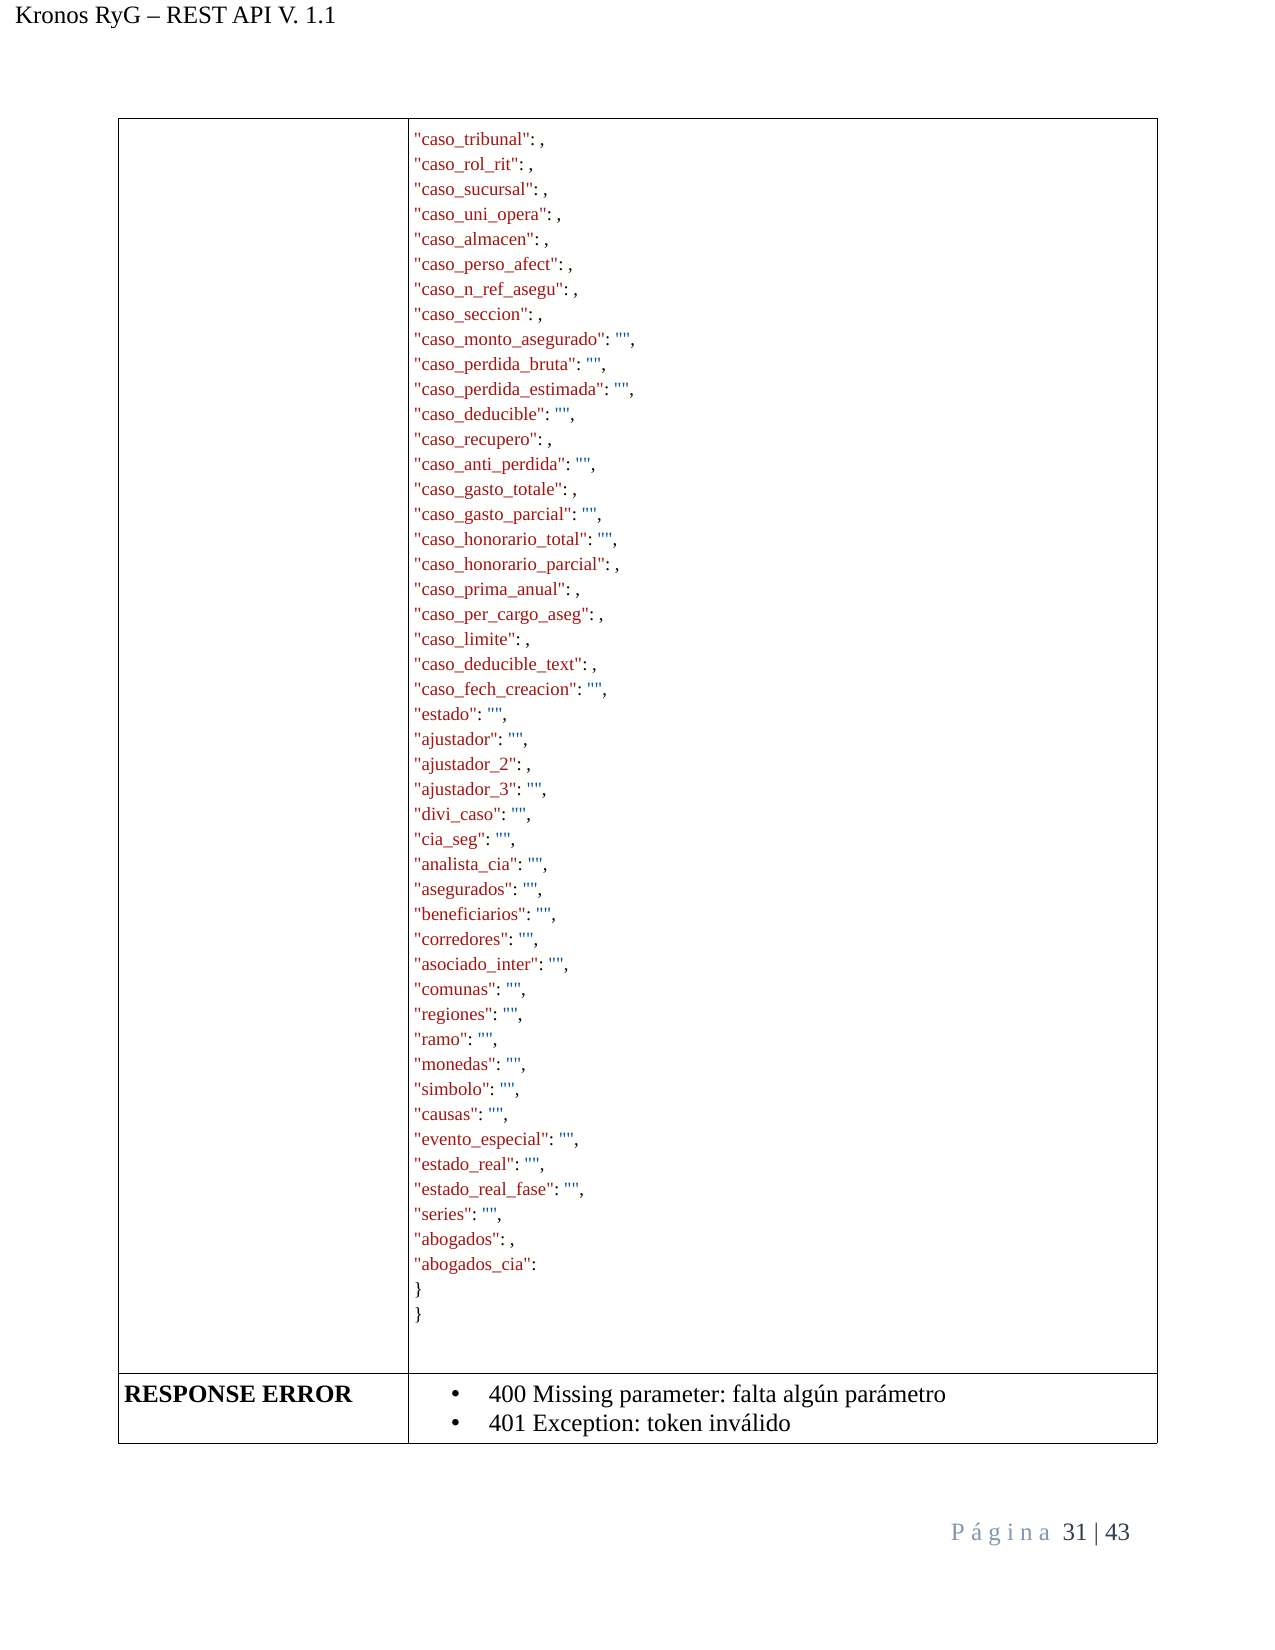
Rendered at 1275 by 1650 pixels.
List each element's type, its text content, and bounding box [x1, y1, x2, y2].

table_cell [119, 119, 408, 1373]
table_cell "caso_tribunal": , "caso_rol_rit": , "caso_sucursal": , "caso_uni_opera": , "caso_almacen": , "caso_perso_afect": , "caso_n_ref_asegu": , "caso_seccion": , "caso_monto_asegurado": "", "caso_perdida_bruta": "", "caso_perdida_estimada": "", "caso_deducible": "", "caso_recupero": , "caso_anti_perdida": "", "caso_gasto_totale": , "caso_gasto_parcial": "", "caso_honorario_total": "", "caso_honorario_parcial": , "caso_prima_anual": , "caso_per_cargo_aseg": , "caso_limite": , "caso_deducible_text": , "caso_fech_creacion": "", "estado": "", "ajustador": "", "ajustador_2": , "ajustador_3": "", "divi_caso": "", "cia_seg": "", "analista_cia": "", "asegurados": "", "beneficiarios": "", "corredores": "", "asociado_inter": "", "comunas": "", "regiones": "", "ramo": "", "monedas": "", "simbolo": "", "causas": "", "evento_especial": "", "estado_real": "", "estado_real_fase": "", "series": "", "abogados": , "abogados_cia": } } [409, 119, 1157, 1373]
table_cell RESPONSE ERROR [119, 1374, 408, 1443]
table_cell 400 Missing parameter: falta algún parámetro 401 Exception: token inválido [409, 1374, 1157, 1443]
